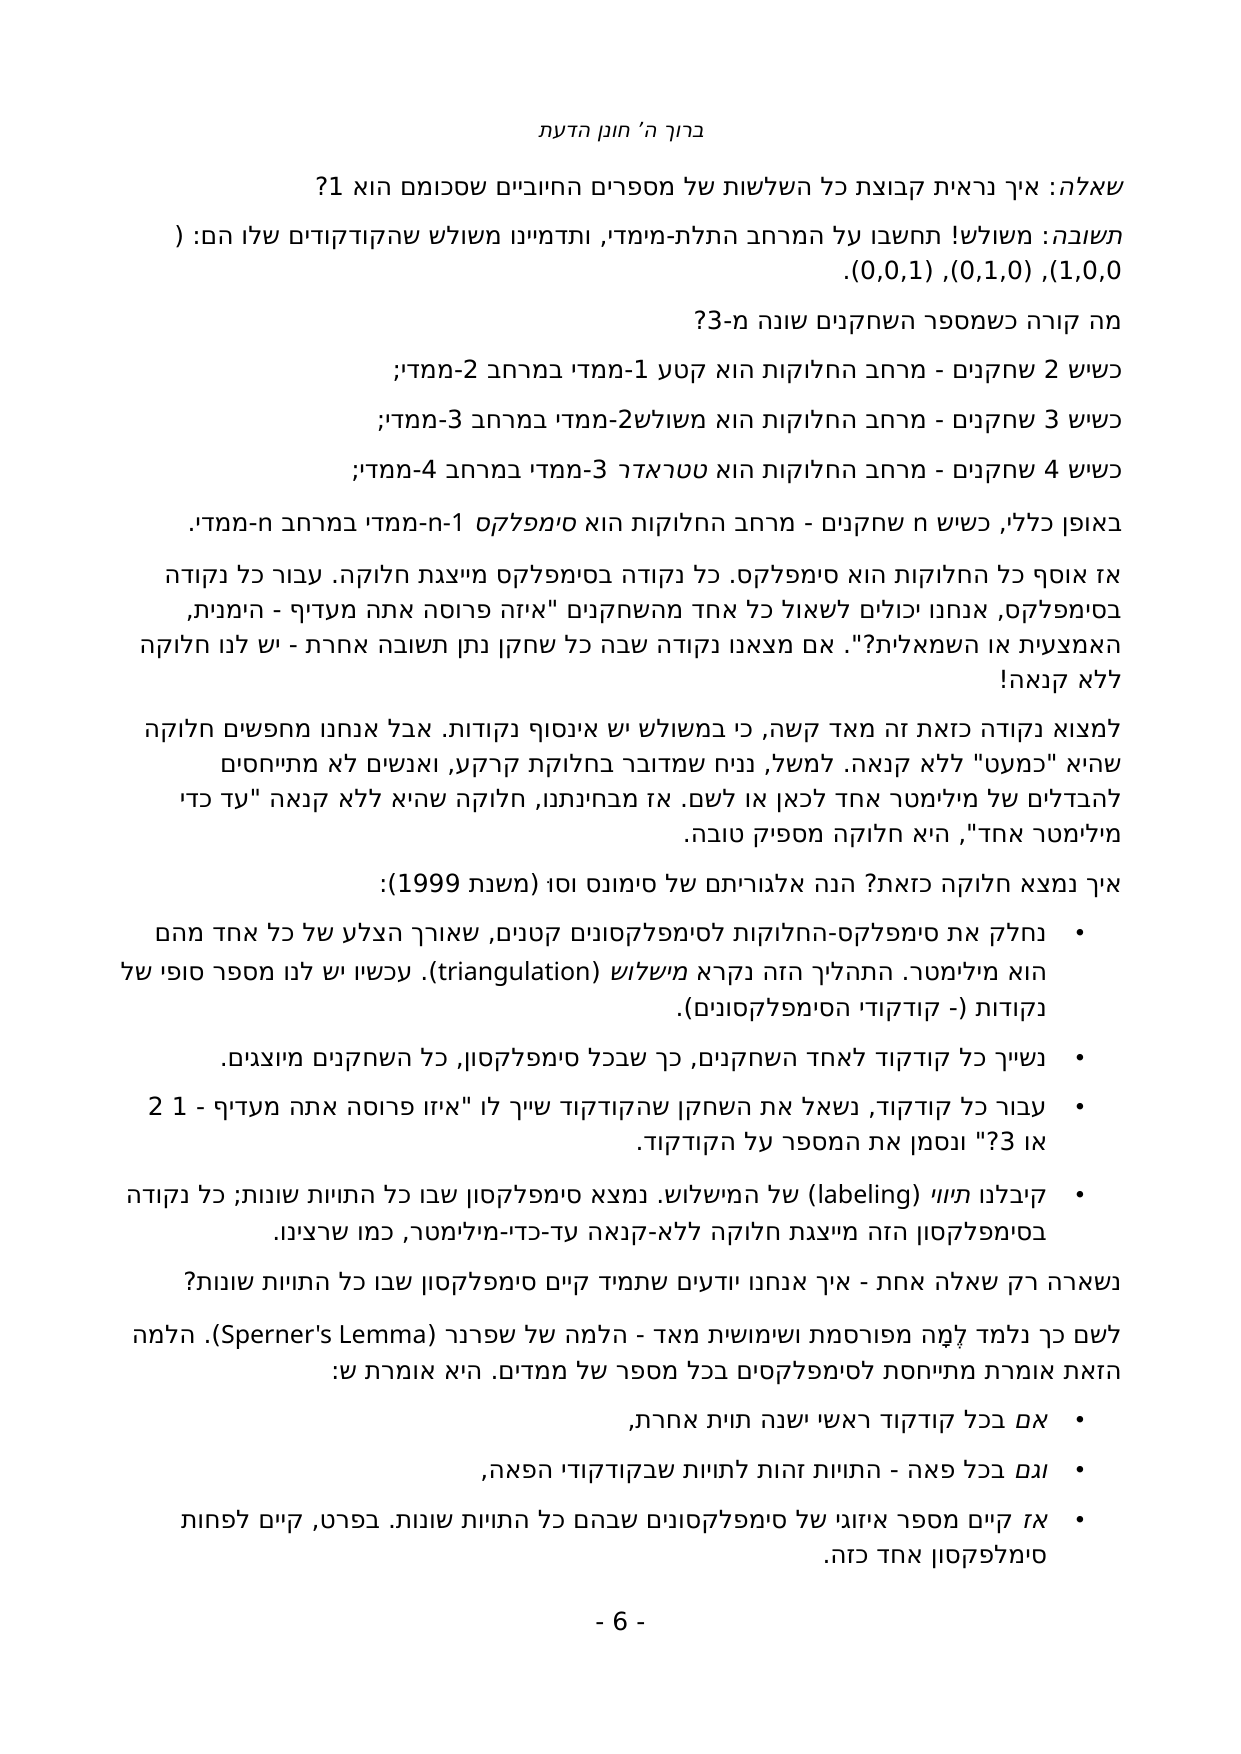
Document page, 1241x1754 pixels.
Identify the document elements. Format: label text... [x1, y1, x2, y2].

text כשיש 4 שחקנים - מרחב החלוקות הוא טטראדר 3-ממדי במרחב 4-ממדי; [118, 455, 1122, 484]
text איך נמצא חלוקה כזאת? הנה אלגוריתם של סימונס וסוּ (משנת 1999): [118, 869, 1122, 898]
text תשובה: משולש! תחשבו על המרחב התלת-מימדי, ותדמיינו משולש שהקודקודים שלו הם: (1,0,0), (0,1,0), (0,0,1). [118, 221, 1122, 286]
list וגם בכל פאה - התויות זהות לתויות שבקודקודי הפאה, [118, 1455, 1084, 1484]
list עבור כל קודקוד, נשאל את השחקן שהקודקוד שייך לו "איזו פרוסה אתה מעדיף - 1 2 או 3?" ונסמן את המספר על הקודקוד. [118, 1093, 1084, 1157]
text שאלה: איך נראית קבוצת כל השלשות של מספרים החיוביים שסכומם הוא 1? [118, 172, 1122, 201]
text לשם כך נלמד לֶמָה מפורסמת ושימושית מאד - הלמה של שפרנר (Sperner's Lemma). הלמה הזאת אומרת מתייחסת לסימפלקסים בכל מספר של ממדים. היא אומרת ש: [118, 1316, 1122, 1385]
list אז קיים מספר איזוגי של סימפלקסונים שבהם כל התויות שונות. בפרט, קיים לפחות סימלפקסון אחד כזה. [118, 1505, 1084, 1569]
text למצוא נקודה כזאת זה מאד קשה, כי במשולש יש אינסוף נקודות. אבל אנחנו מחפשים חלוקה שהיא "כמעט" ללא קנאה. למשל, נניח שמדובר בחלוקת קרקע, ואנשים לא מתייחסים להבדלים של מילימטר אחד לכאן או לשם. אז מבחינתנו, חלוקה שהיא ללא קנאה "עד כדי מילימטר אחד", היא חלוקה מספיק טובה. [118, 714, 1122, 848]
text כשיש 3 שחקנים - מרחב החלוקות הוא משולש2-ממדי במרחב 3-ממדי; [118, 405, 1122, 434]
text נשארה רק שאלה אחת - איך אנחנו יודעים שתמיד קיים סימפלקסון שבו כל התויות שונות? [118, 1267, 1122, 1296]
list נחלק את סימפלקס-החלוקות לסימפלקסונים קטנים, שאורך הצלע של כל אחד מהם הוא מילימטר. התהליך הזה נקרא מישלוש (triangulation). עכשיו יש לנו מספר סופי של נקודות (- קודקודי הסימפלקסונים). [118, 918, 1084, 1023]
text כשיש 2 שחקנים - מרחב החלוקות הוא קטע 1-ממדי במרחב 2-ממדי; [118, 356, 1122, 385]
list קיבלנו תיווי (labeling) של המישלוש. נמצא סימפלקסון שבו כל התויות שונות; כל נקודה בסימפלקסון הזה מייצגת חלוקה ללא-קנאה עד-כדי-מילימטר, כמו שרצינו. [118, 1177, 1084, 1246]
list נשייך כל קודקוד לאחד השחקנים, כך שבכל סימפלקסון, כל השחקנים מיוצגים. [118, 1043, 1084, 1072]
text באופן כללי, כשיש n שחקנים - מרחב החלוקות הוא סימפלקס n-1-ממדי במרחב n-ממדי. [118, 504, 1122, 538]
text אז אוסף כל החלוקות הוא סימפלקס. כל נקודה בסימפלקס מייצגת חלוקה. עבור כל נקודה בסימפלקס, אנחנו יכולים לשאול כל אחד מהשחקנים "איזה פרוסה אתה מעדיף - הימנית, האמצעית או השמאלית?". אם מצאנו נקודה שבה כל שחקן נתן תשובה אחרת - יש לנו חלוקה ללא קנאה! [118, 560, 1122, 694]
text מה קורה כשמספר השחקנים שונה מ-3? [118, 306, 1122, 335]
list אם בכל קודקוד ראשי ישנה תוית אחרת, [118, 1406, 1084, 1435]
